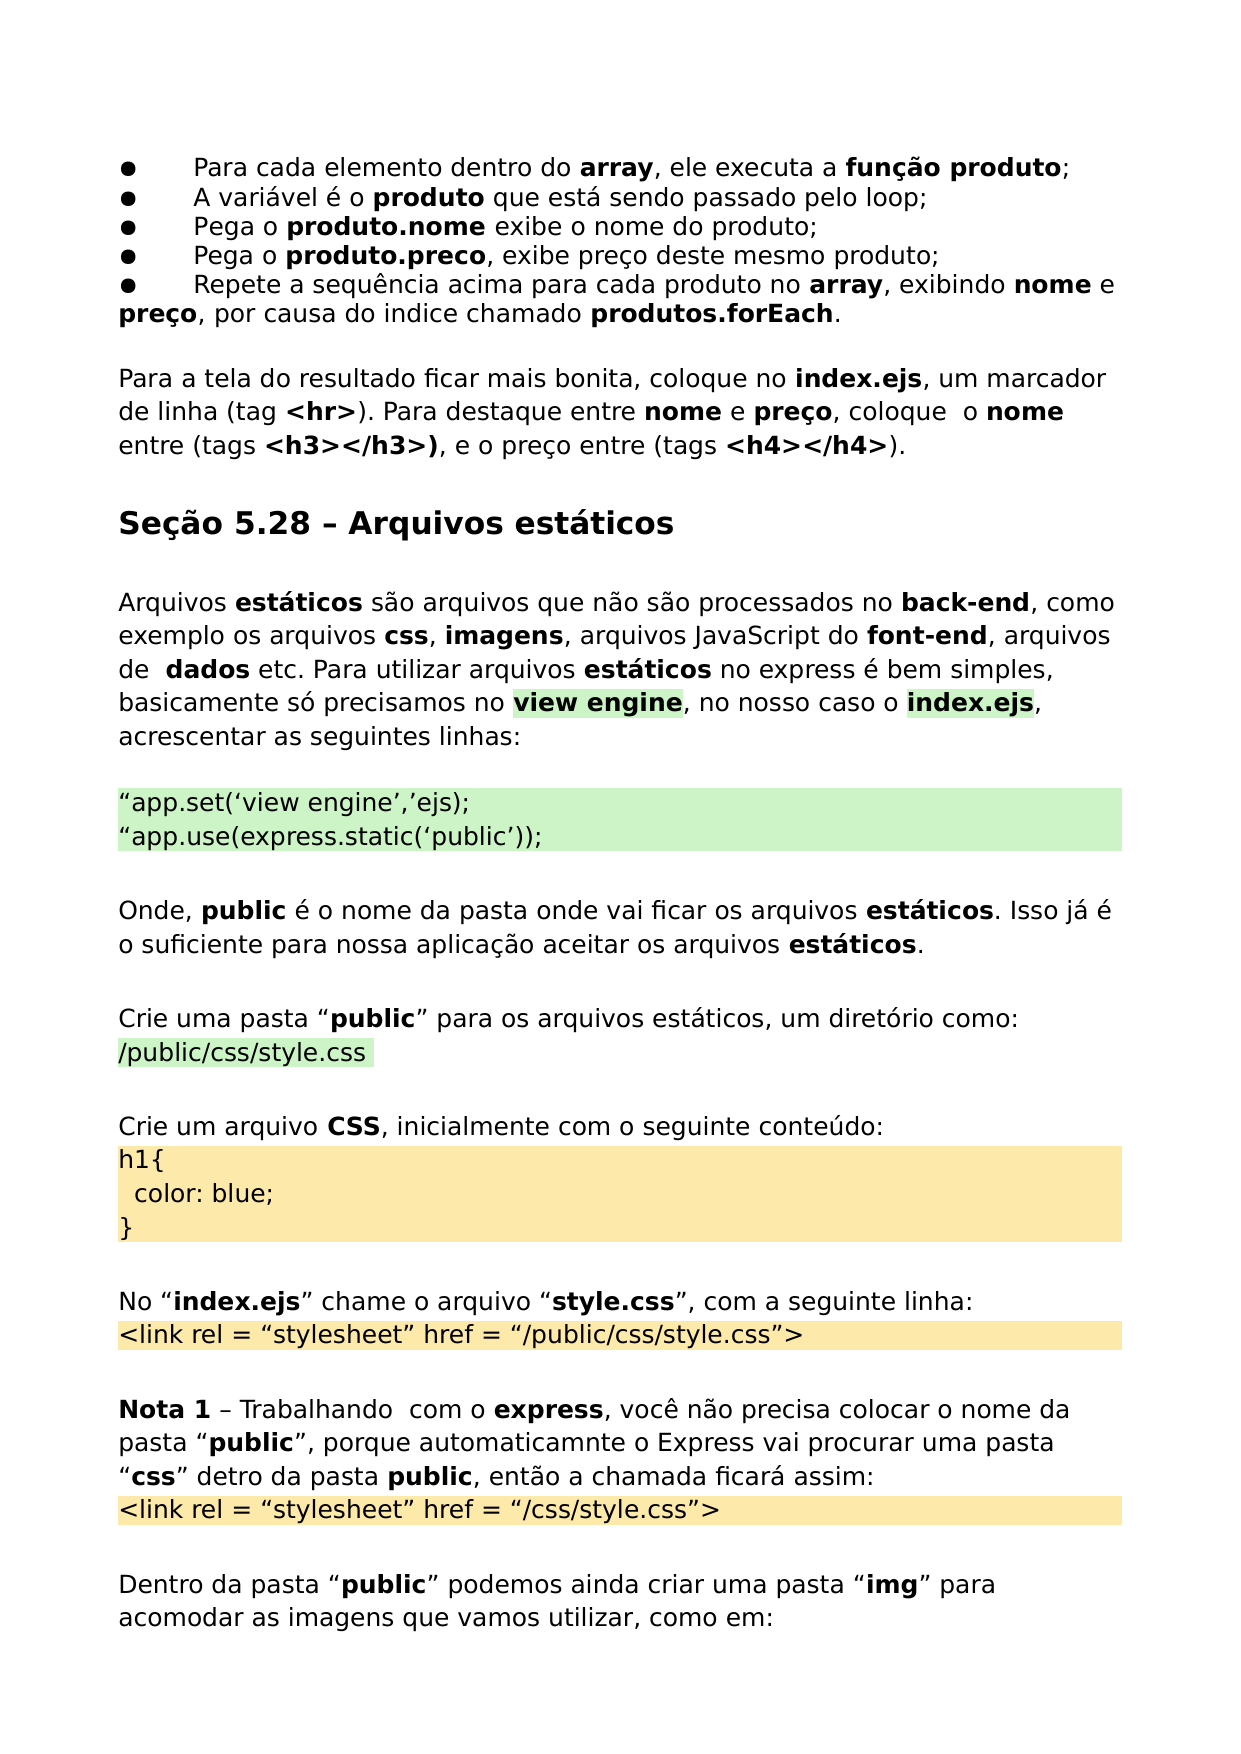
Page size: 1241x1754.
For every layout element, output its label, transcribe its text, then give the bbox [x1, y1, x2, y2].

text <link rel = “stylesheet” href = “/public/css/style.css”> [118, 1321, 1122, 1350]
text Crie uma pasta “public” para os arquivos estáticos, um diretório como: [118, 1004, 1122, 1033]
text Nota 1 – Trabalhando com o express, você não precisa colocar o nome da pasta “public”, porque automaticamnte o Express vai procurar uma pasta “css” detro da pasta public, então a chamada ficará assim: [118, 1395, 1122, 1491]
list Repete a sequência acima para cada produto no array, exibindo nome e preço, por causa do indice chamado produtos.forEach. [118, 270, 1122, 328]
list Pega o produto.nome exibe o nome do produto; [118, 212, 1122, 241]
text “app.set(‘view engine’,’ejs); [118, 788, 1122, 818]
text Para a tela do resultado ficar mais bonita, coloque no index.ejs, um marcador de linha (tag <hr>). Para destaque entre nome e preço, coloque o nome entre (tags <h3></h3>), e o preço entre (tags <h4></h4>). [118, 364, 1122, 460]
text No “index.ejs” chame o arquivo “style.css”, com a seguinte linha: [118, 1287, 1122, 1316]
text color: blue; [118, 1179, 1122, 1208]
text Crie um arquivo CSS, inicialmente com o seguinte conteúdo: [118, 1112, 1122, 1141]
text Seção 5.28 – Arquivos estáticos [118, 505, 1122, 542]
list A variável é o produto que está sendo passado pelo loop; [118, 183, 1122, 212]
text <link rel = “stylesheet” href = “/css/style.css”> [118, 1496, 1122, 1525]
text /public/css/style.css [118, 1038, 1122, 1067]
text } [118, 1213, 1122, 1242]
list Pega o produto.preco, exibe preço deste mesmo produto; [118, 241, 1122, 270]
text Arquivos estáticos são arquivos que não são processados no back-end, como exemplo os arquivos css, imagens, arquivos JavaScript do font-end, arquivos de dados etc. Para utilizar arquivos estáticos no express é bem simples, basicamente só precisamos no view engine, no nosso caso o index.ejs, acrescentar as seguintes linhas: [118, 588, 1122, 751]
text Onde, public é o nome da pasta onde vai ficar os arquivos estáticos. Isso já é o suficiente para nossa aplicação aceitar os arquivos estáticos. [118, 896, 1122, 959]
text Dentro da pasta “public” podemos ainda criar uma pasta “img” para acomodar as imagens que vamos utilizar, como em: [118, 1570, 1122, 1633]
text h1{ [118, 1146, 1122, 1175]
list Para cada elemento dentro do array, ele executa a função produto; [118, 153, 1122, 183]
text “app.use(express.static(‘public’)); [118, 822, 1122, 851]
